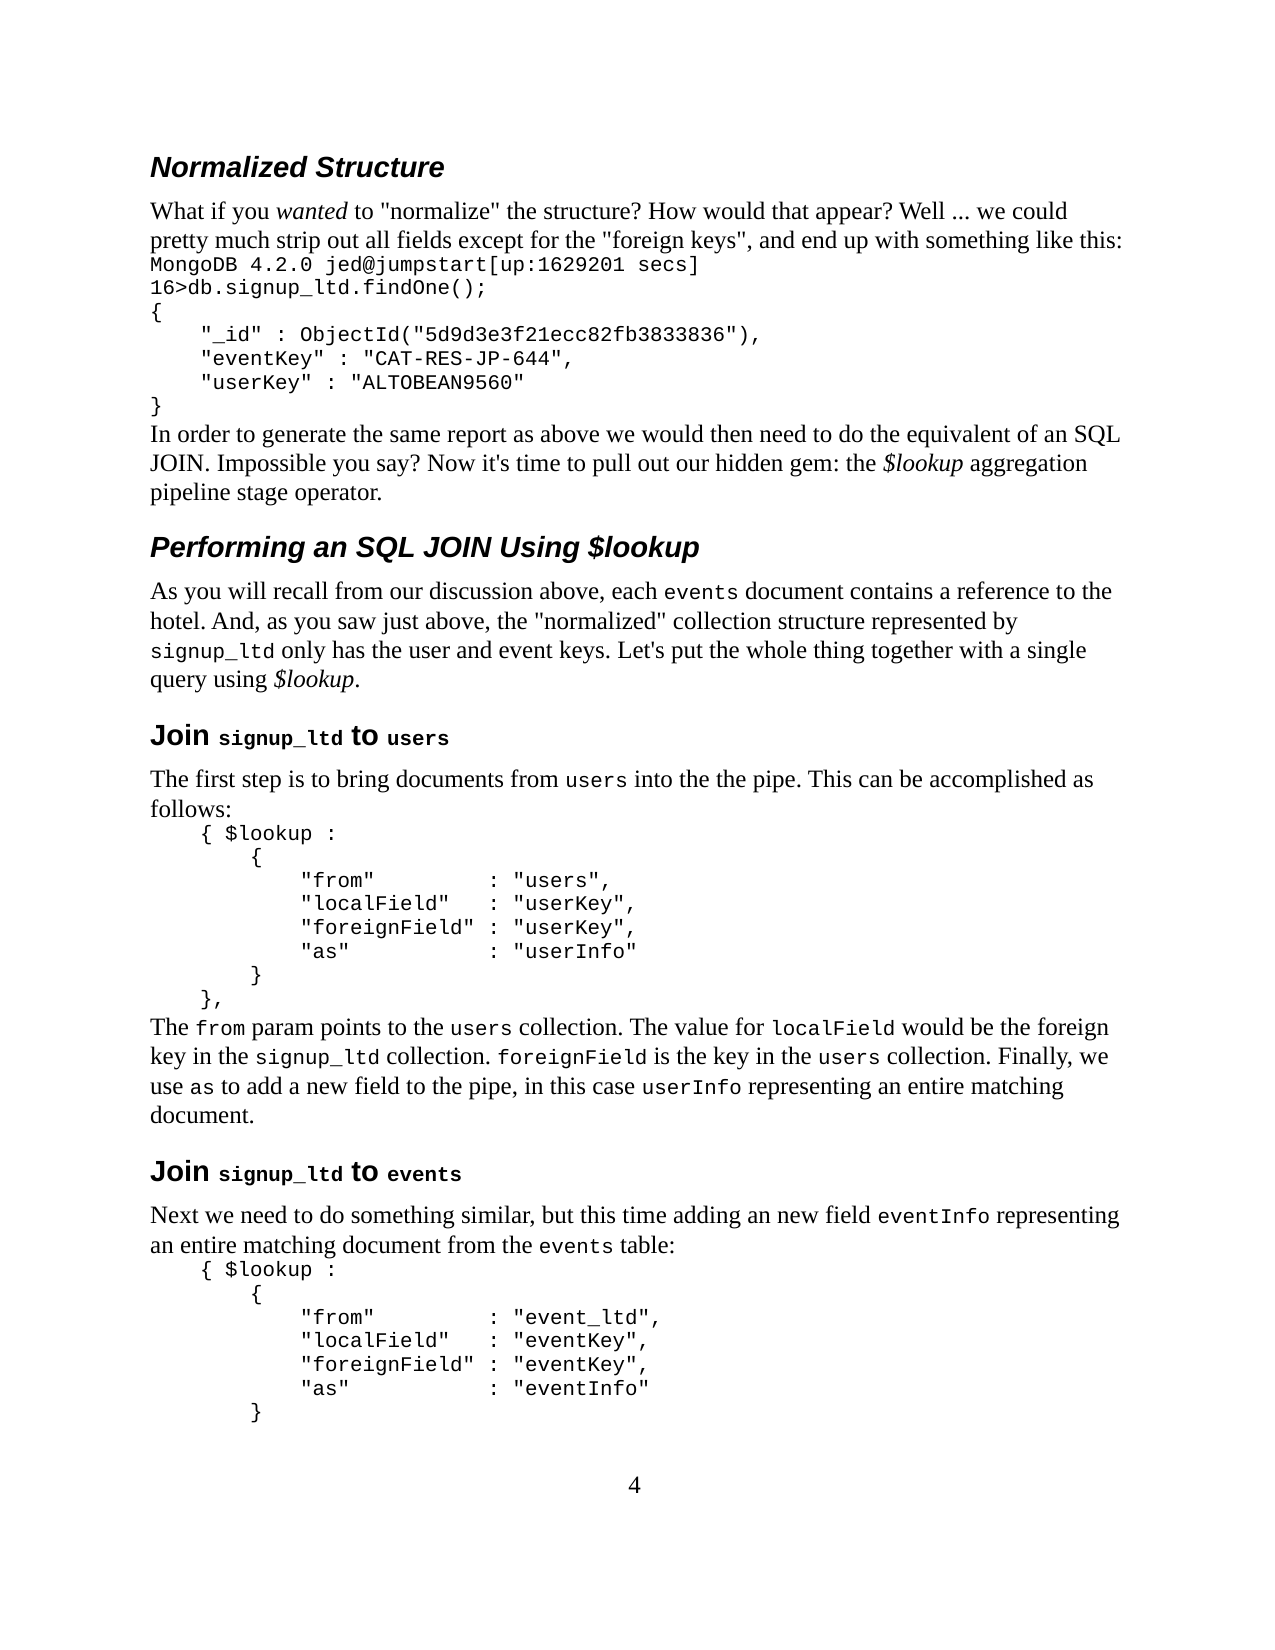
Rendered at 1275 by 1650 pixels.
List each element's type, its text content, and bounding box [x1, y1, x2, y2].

text }, [150, 988, 1125, 1012]
text { [150, 1283, 1125, 1307]
text 16>db.signup_ltd.findOne(); [150, 277, 1125, 301]
text Next we need to do something similar, but this time adding an new field eventInfo representing an entire matching document from the events table: [150, 1200, 1125, 1259]
text } [150, 1401, 1125, 1425]
text The from param points to the users collection. The value for localField would be the foreign key in the signup_ltd collection. foreignField is the key in the users collection. Finally, we use as to add a new field to the pipe, in this case userInfo representing an entire matching document. [150, 1012, 1125, 1129]
text In order to generate the same report as above we would then need to do the equivalent of an SQL JOIN. Impossible you say? Now it's time to pull out our hidden gem: the $lookup aggregation pipeline stage operator. [150, 419, 1125, 505]
subtitle Join signup_ltd to events [150, 1154, 1125, 1188]
text "eventKey" : "CAT-RES-JP-644", [150, 348, 1125, 372]
text } [150, 964, 1125, 988]
text { $lookup : [150, 1259, 1125, 1283]
subtitle Join signup_ltd to users [150, 718, 1125, 752]
text } [150, 395, 1125, 419]
subtitle Performing an SQL JOIN Using $lookup [150, 530, 1125, 564]
text "foreignField" : "eventKey", [150, 1354, 1125, 1378]
text "as" : "eventInfo" [150, 1378, 1125, 1401]
subtitle Normalized Structure [150, 150, 1125, 183]
text "localField" : "eventKey", [150, 1330, 1125, 1354]
text { [150, 846, 1125, 870]
text "as" : "userInfo" [150, 941, 1125, 964]
text "from" : "event_ltd", [150, 1307, 1125, 1330]
text { [150, 301, 1125, 324]
text "userKey" : "ALTOBEAN9560" [150, 372, 1125, 395]
text "foreignField" : "userKey", [150, 917, 1125, 941]
text What if you wanted to "normalize" the structure? How would that appear? Well ... we could pretty much strip out all fields except for the "foreign keys", and end up with something like this: [150, 196, 1125, 253]
text The first step is to bring documents from users into the the pipe. This can be accomplished as follows: [150, 764, 1125, 822]
text As you will recall from our discussion above, each events document contains a reference to the hotel. And, as you saw just above, the "normalized" collection structure represented by signup_ltd only has the user and event keys. Let's put the whole thing together with a single query using $lookup. [150, 576, 1125, 693]
text { $lookup : [150, 822, 1125, 846]
text MongoDB 4.2.0 jed@jumpstart[up:1629201 secs] [150, 253, 1125, 277]
text "from" : "users", [150, 870, 1125, 893]
text "_id" : ObjectId("5d9d3e3f21ecc82fb3833836"), [150, 324, 1125, 348]
text "localField" : "userKey", [150, 893, 1125, 917]
